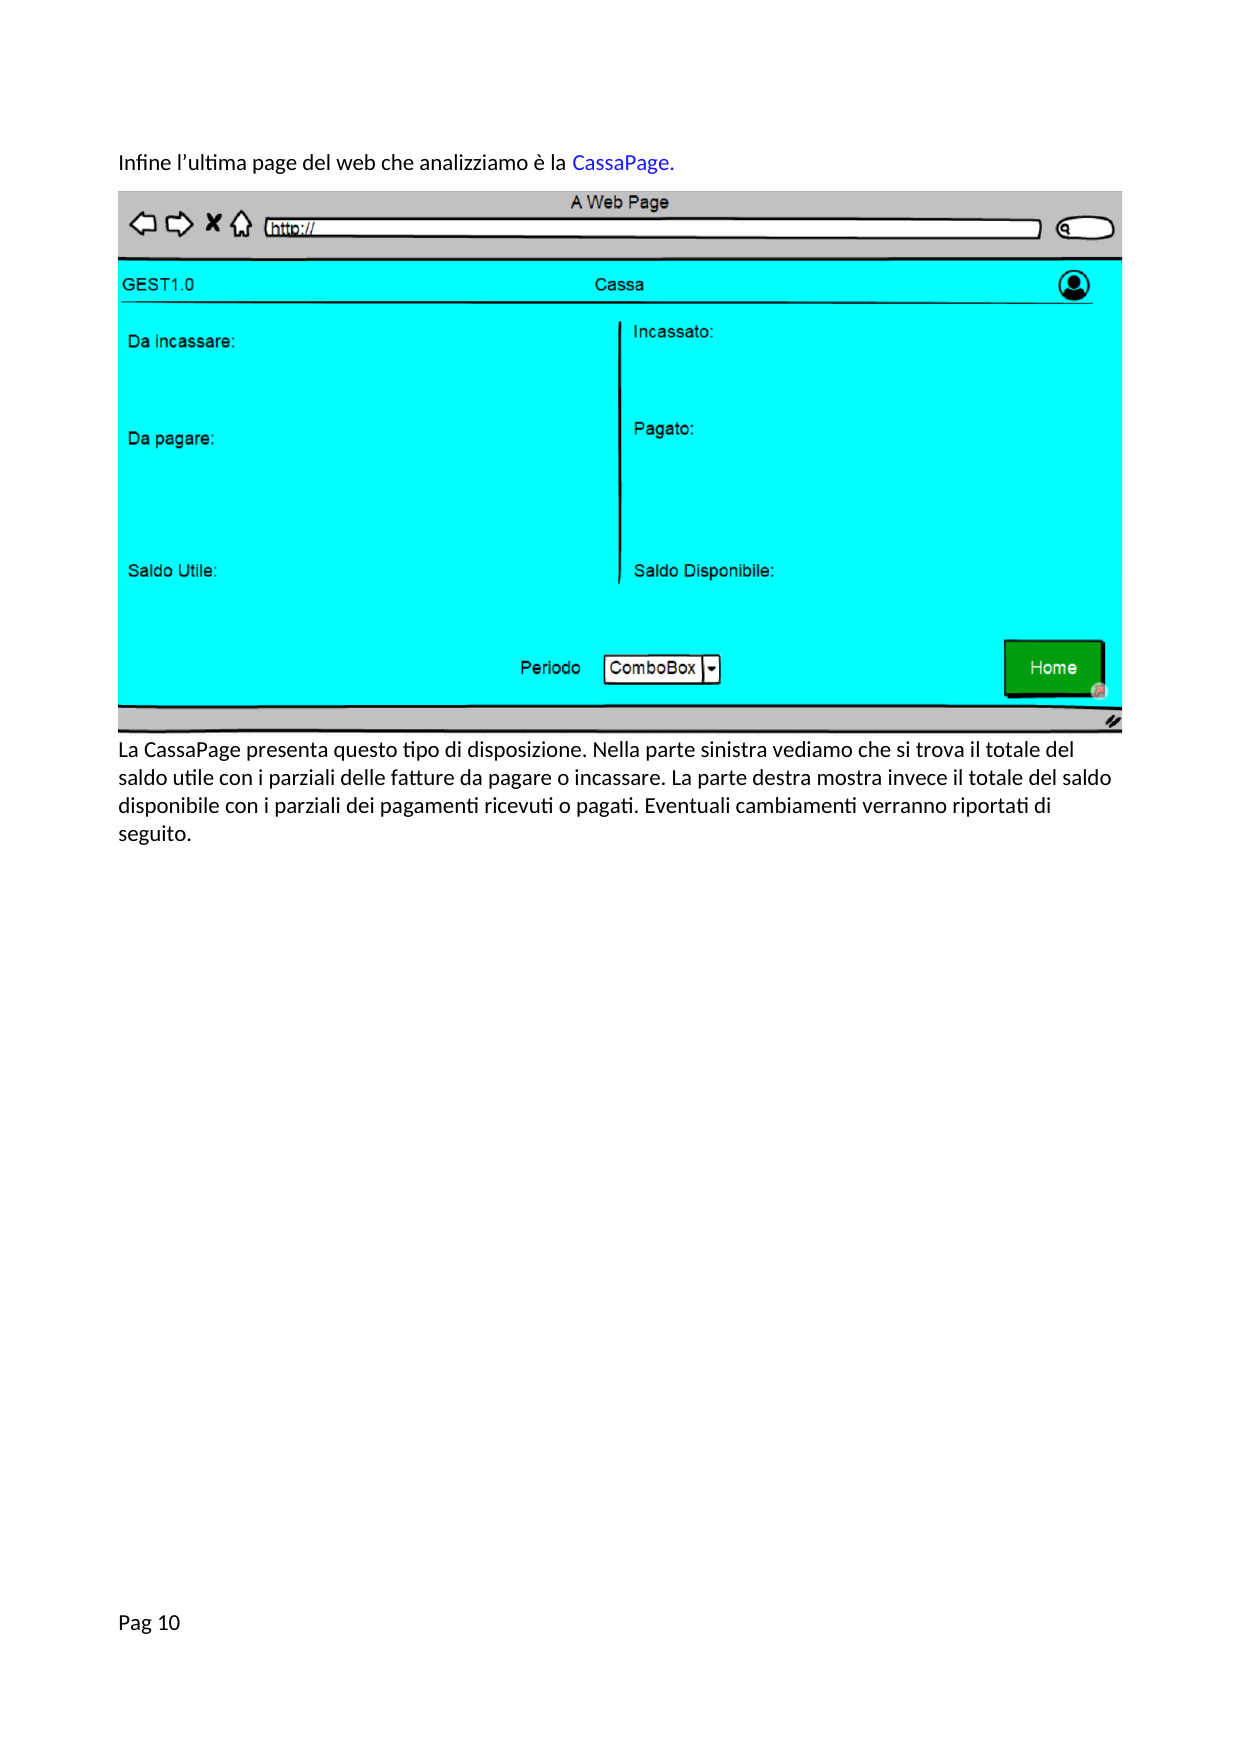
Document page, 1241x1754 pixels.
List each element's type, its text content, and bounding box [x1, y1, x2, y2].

text [118, 176, 1122, 191]
text La CassaPage presenta questo tipo di disposizione. Nella parte sinistra vediamo che si trova il totale del saldo utile con i parziali delle fatture da pagare o incassare. La parte destra mostra invece il totale del saldo disponibile con i parziali dei pagamenti ricevuti o pagati. Eventuali cambiamenti verranno riportati di seguito. [118, 736, 1122, 847]
text Infine l’ultima page del web che analizziamo è la CassaPage. [118, 148, 1122, 176]
picture [118, 191, 1123, 736]
